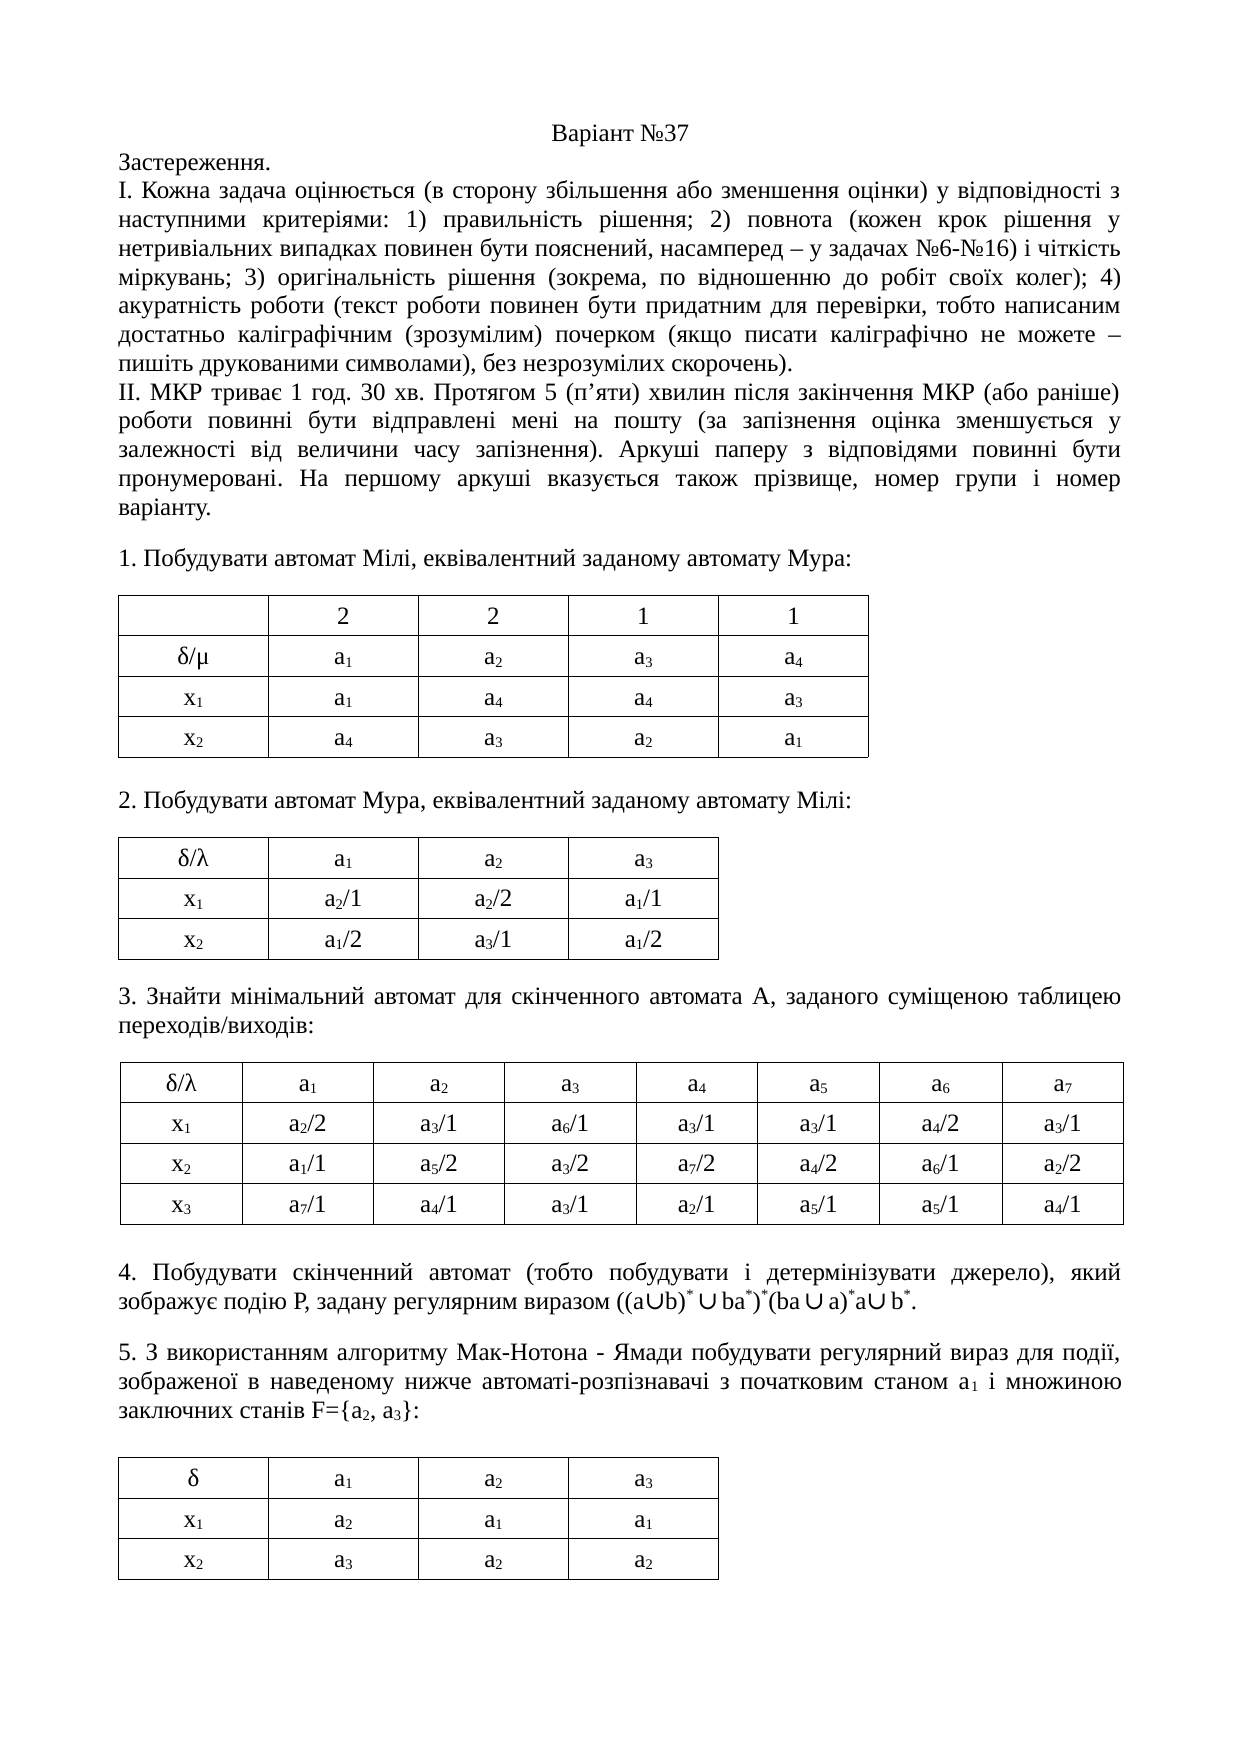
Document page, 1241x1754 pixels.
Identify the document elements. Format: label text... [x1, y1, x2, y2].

table_header a1 [269, 838, 418, 878]
table_header 1 [719, 596, 868, 635]
table_header a5 [758, 1063, 879, 1102]
table_cell x2 [119, 1539, 268, 1578]
table_cell a3/1 [758, 1103, 879, 1143]
table_cell a2 [419, 636, 568, 676]
table_header a3 [569, 1458, 718, 1498]
table_cell a1 [269, 636, 418, 676]
table_cell a3/1 [374, 1103, 504, 1143]
table_cell a2 [569, 1539, 718, 1578]
table_cell a5/1 [880, 1184, 1002, 1223]
text 3. Знайти мінімальний автомат для скінченного автомата А, заданого суміщеною таблицею переходів/виходів: [314, 1010, 1122, 1039]
table_header 1 [569, 596, 718, 635]
table_cell x2 [119, 919, 268, 958]
table_cell x2 [119, 717, 268, 757]
text 4. Побудувати скінченний автомат (тобто побудувати і детермінізувати джерело), який зображує подію Р, задану регулярним виразом ((a∪b)* ∪ ba*)*(ba ∪ a)*a∪ b*. [917, 1286, 1122, 1315]
table_header 2 [269, 596, 418, 635]
table_cell a6/1 [505, 1103, 636, 1143]
table_header δ [119, 1458, 268, 1498]
table_cell x1 [119, 677, 268, 716]
table_cell a3 [419, 717, 568, 757]
table_cell a2/1 [637, 1184, 757, 1223]
table_cell a4 [719, 636, 868, 676]
table_header δ/λ [121, 1063, 242, 1102]
table_cell x2 [121, 1144, 242, 1183]
table_cell a1/1 [569, 879, 718, 918]
table_cell x3 [121, 1184, 242, 1223]
table_header a1 [269, 1458, 418, 1498]
table_header a1 [243, 1063, 373, 1102]
table_cell a3/1 [1003, 1103, 1123, 1143]
table_cell a1/2 [569, 919, 718, 958]
table_cell a3 [719, 677, 868, 716]
text Варіант №37 [118, 118, 1122, 147]
table_header a2 [419, 838, 568, 878]
text ІІ. МКР триває 1 год. 30 хв. Протягом 5 (п’яти) хвилин після закінчення МКР (або раніше) роботи повинні бути відправлені мені на пошту (за запізнення оцінка зменшується у залежності від величини часу запізнення). Аркуші паперу з відповідями повинні бути пронумеровані. На першому аркуші вказується також прізвище, номер групи і номер варіанту. [211, 492, 1122, 521]
table_cell a3 [569, 636, 718, 676]
table_cell a4/2 [880, 1103, 1002, 1143]
table_cell a7/2 [637, 1144, 757, 1183]
table_cell a7/1 [243, 1184, 373, 1223]
table_header a7 [1003, 1063, 1123, 1102]
table_cell a3/2 [505, 1144, 636, 1183]
table_header 2 [419, 596, 568, 635]
table_cell a1/2 [269, 919, 418, 958]
table_cell a4/1 [374, 1184, 504, 1223]
table_cell δ/μ [119, 636, 268, 676]
table_cell a4 [269, 717, 418, 757]
table_cell a1 [419, 1499, 568, 1538]
table_header a6 [880, 1063, 1002, 1102]
table_cell a4 [569, 677, 718, 716]
table_cell a1 [719, 717, 868, 757]
table_cell a4/1 [1003, 1184, 1123, 1223]
table_cell a1 [569, 1499, 718, 1538]
table_cell a5/1 [758, 1184, 879, 1223]
table_header a2 [374, 1063, 504, 1102]
table_cell a2/2 [243, 1103, 373, 1143]
table_cell a3 [269, 1539, 418, 1578]
table_cell x1 [121, 1103, 242, 1143]
table_cell a3/1 [637, 1103, 757, 1143]
table_header a4 [637, 1063, 757, 1102]
table_cell a1 [269, 677, 418, 716]
table_cell a1/1 [243, 1144, 373, 1183]
text 2. Побудувати автомат Мура, еквівалентний заданому автомату Мілі: [852, 786, 1122, 814]
table_header a3 [505, 1063, 636, 1102]
table_header δ/λ [119, 838, 268, 878]
table_cell a2/2 [1003, 1144, 1123, 1183]
table_cell a2 [269, 1499, 418, 1538]
table_header [119, 596, 268, 635]
table_cell a2 [419, 1539, 568, 1578]
table_cell a4/2 [758, 1144, 879, 1183]
table_cell x1 [119, 879, 268, 918]
table_header a3 [569, 838, 718, 878]
table_cell x1 [119, 1499, 268, 1538]
table_cell a2 [569, 717, 718, 757]
table_cell a5/2 [374, 1144, 504, 1183]
table_cell a6/1 [880, 1144, 1002, 1183]
table_cell a4 [419, 677, 568, 716]
table_cell a2/2 [419, 879, 568, 918]
text 1. Побудувати автомат Мілі, еквівалентний заданому автомату Мура: [118, 543, 1122, 572]
text Застереження. [277, 147, 1122, 176]
table_cell a3/1 [419, 919, 568, 958]
table_cell a2/1 [269, 879, 418, 918]
text 5. З використанням алгоритму Мак-Нотона - Ямади побудувати регулярний вираз для події, зображеної в наведеному нижче автоматі-розпізнавачі з початковим станом a1 і множиною заключних станів F={a2, a3}: [420, 1395, 1122, 1424]
table_cell a3/1 [505, 1184, 636, 1223]
table_header a2 [419, 1458, 568, 1498]
